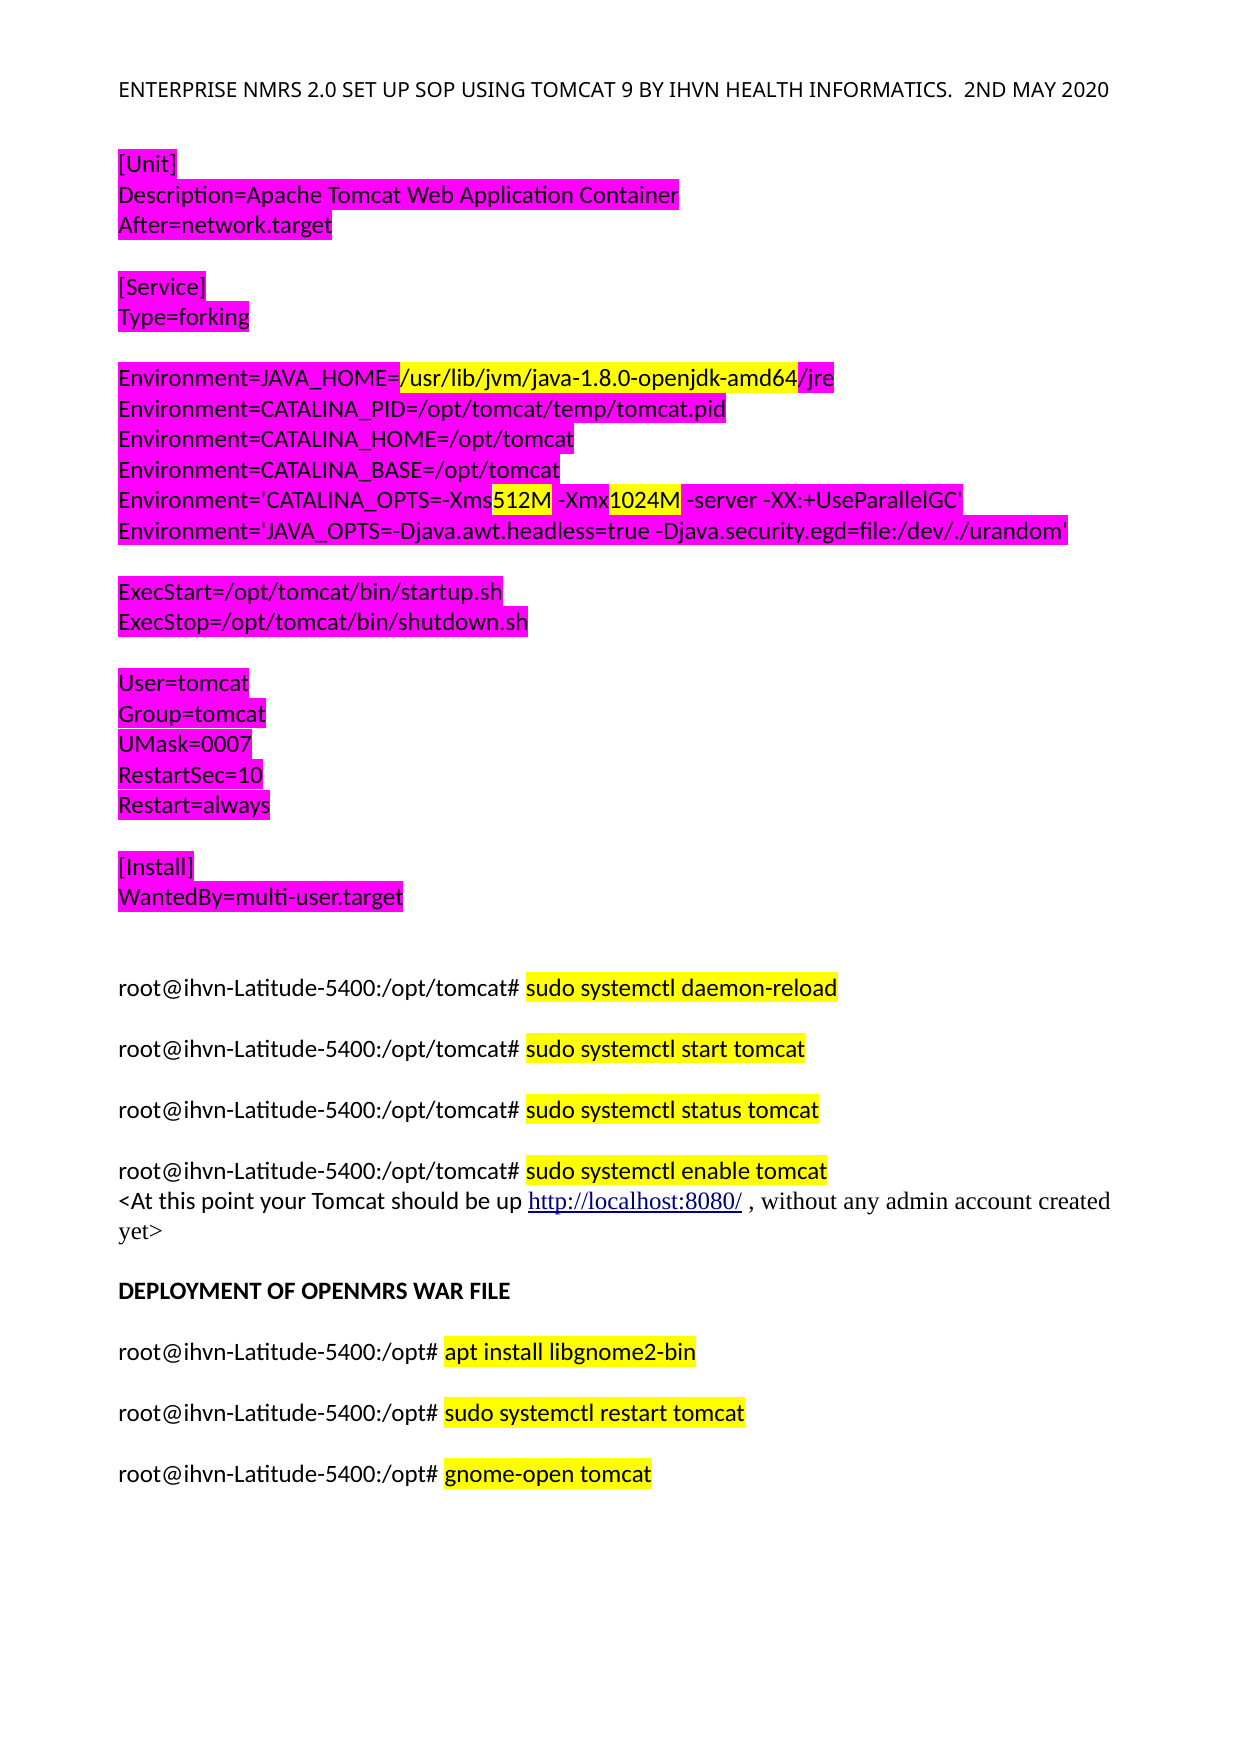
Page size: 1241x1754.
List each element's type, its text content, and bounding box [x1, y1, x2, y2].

text After=network.target [118, 210, 1122, 240]
text UMask=0007 [118, 728, 1122, 759]
text [Unit] [118, 149, 1122, 179]
text [Service] [118, 271, 1122, 301]
text User=tomcat [118, 667, 1122, 698]
text root@ihvn-Latitude-5400:/opt# sudo systemctl restart tomcat [118, 1397, 1122, 1428]
text ExecStart=/opt/tomcat/bin/startup.sh [118, 576, 1122, 606]
text Type=forking [118, 301, 1122, 332]
text Group=tomcat [118, 698, 1122, 728]
text [Install] [118, 851, 1122, 881]
text root@ihvn-Latitude-5400:/opt/tomcat# sudo systemctl start tomcat [118, 1033, 1122, 1063]
text root@ihvn-Latitude-5400:/opt# gnome-open tomcat [118, 1458, 1122, 1489]
text root@ihvn-Latitude-5400:/opt/tomcat# sudo systemctl status tomcat [118, 1094, 1122, 1124]
text Environment=CATALINA_BASE=/opt/tomcat [118, 454, 1122, 484]
text Environment=CATALINA_HOME=/opt/tomcat [118, 423, 1122, 454]
text <At this point your Tomcat should be up http://localhost:8080/ , without any admin account created yet> [118, 1185, 1122, 1244]
text ExecStop=/opt/tomcat/bin/shutdown.sh [118, 606, 1122, 637]
text Environment=JAVA_HOME=/usr/lib/jvm/java-1.8.0-openjdk-amd64/jre [118, 362, 1122, 393]
text Restart=always [118, 789, 1122, 820]
text root@ihvn-Latitude-5400:/opt/tomcat# sudo systemctl daemon-reload [118, 972, 1122, 1002]
text Environment='JAVA_OPTS=-Djava.awt.headless=true -Djava.security.egd=file:/dev/./urandom' [118, 515, 1122, 545]
text root@ihvn-Latitude-5400:/opt# apt install libgnome2-bin [118, 1336, 1122, 1367]
text WantedBy=multi-user.target [118, 881, 1122, 912]
text RestartSec=10 [118, 759, 1122, 789]
text root@ihvn-Latitude-5400:/opt/tomcat# sudo systemctl enable tomcat [118, 1155, 1122, 1185]
text Environment='CATALINA_OPTS=-Xms512M -Xmx1024M -server -XX:+UseParallelGC' [118, 484, 1122, 515]
text Environment=CATALINA_PID=/opt/tomcat/temp/tomcat.pid [118, 393, 1122, 423]
text Description=Apache Tomcat Web Application Container [118, 179, 1122, 210]
text DEPLOYMENT OF OPENMRS WAR FILE [118, 1275, 1122, 1306]
